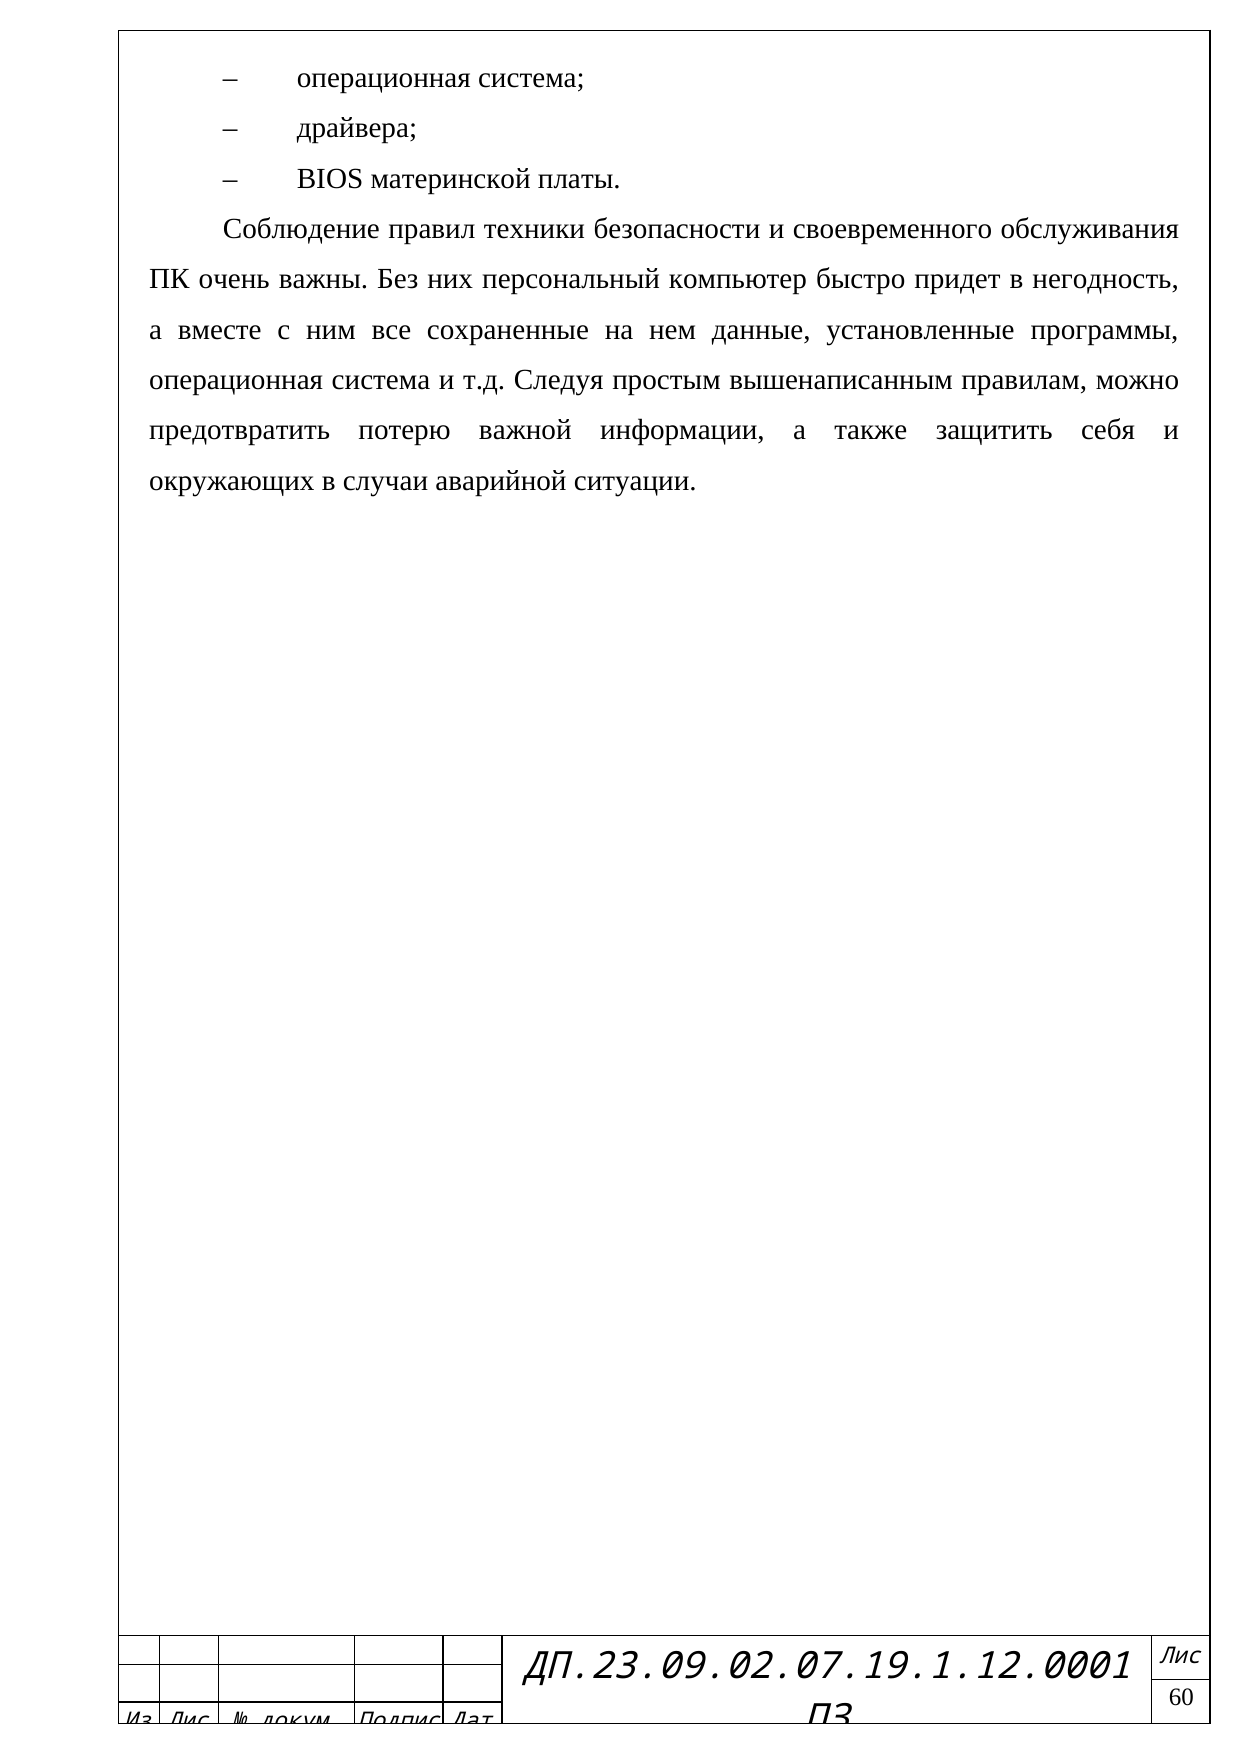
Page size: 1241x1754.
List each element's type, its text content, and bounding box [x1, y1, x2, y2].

text Соблюдение правил техники безопасности и своевременного обслуживания ПК очень важны. Без них персональный компьютер быстро придет в негодность, а вместе с ним все сохраненные на нем данные, установленные программы, операционная система и т.д. Следуя простым вышенаписанным правилам, можно предотвратить потерю важной информации, а также защитить себя и окружающих в случаи аварийной ситуации. [149, 211, 1180, 496]
list операционная система; [149, 60, 1180, 94]
list драйвера; [149, 111, 1180, 144]
list BIOS материнской платы. [149, 161, 1180, 194]
